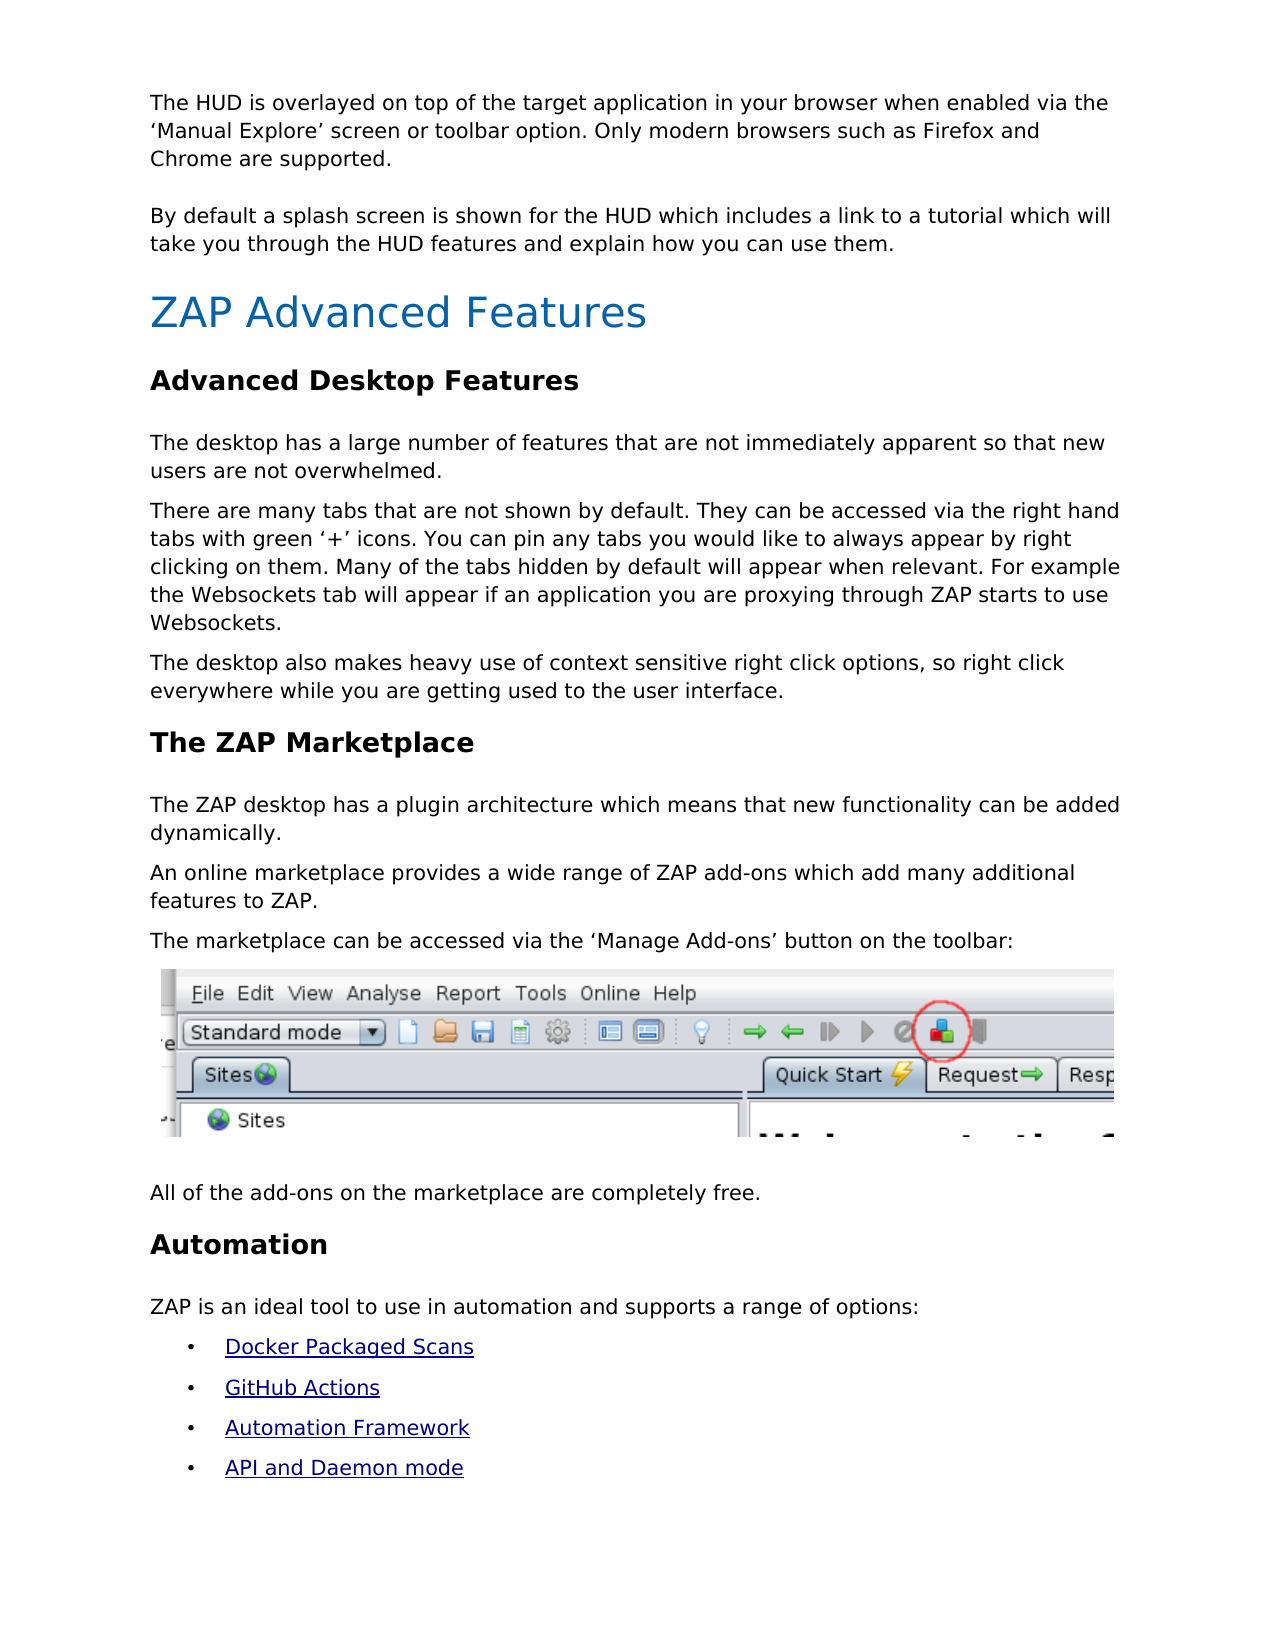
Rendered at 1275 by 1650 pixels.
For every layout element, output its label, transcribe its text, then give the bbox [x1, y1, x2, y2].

list Automation Framework [187, 1416, 1125, 1440]
text The marketplace can be accessed via the ‘Manage Add-ons’ button on the toolbar: [150, 929, 1125, 954]
text The desktop has a large number of features that are not immediately apparent so that new users are not overwhelmed. [150, 431, 1125, 483]
text ZAP is an ideal tool to use in automation and supports a range of options: [150, 1295, 1125, 1319]
subtitle Advanced Desktop Features [150, 366, 1125, 397]
text An online marketplace provides a wide range of ZAP add-ons which add many additional features to ZAP. [150, 861, 1125, 913]
text The HUD is overlayed on top of the target application in your browser when enabled via the ‘Manual Explore’ screen or toolbar option. Only modern browsers such as Firefox and Chrome are supported. [150, 91, 1125, 171]
text The ZAP desktop has a plugin architecture which means that new functionality can be added dynamically. [150, 793, 1125, 845]
text All of the add-ons on the marketplace are completely free. [150, 1181, 1125, 1205]
list API and Daemon mode [187, 1456, 1125, 1481]
list Docker Packaged Scans [187, 1335, 1125, 1359]
list GitHub Actions [187, 1376, 1125, 1400]
text By default a splash screen is shown for the HUD which includes a link to a tutorial which will take you through the HUD features and explain how you can use them. [150, 204, 1125, 256]
subtitle The ZAP Marketplace [150, 727, 1125, 759]
subtitle Automation [150, 1229, 1125, 1261]
text There are many tabs that are not shown by default. They can be accessed via the right hand tabs with green ‘+’ icons. You can pin any tabs you would like to always appear by right clicking on them. Many of the tabs hidden by default will appear when relevant. For example the Websockets tab will appear if an application you are proxying through ZAP starts to use Websockets. [150, 499, 1125, 635]
text The desktop also makes heavy use of context sensitive right click options, so right click everywhere while you are getting used to the user interface. [150, 651, 1125, 703]
picture [161, 969, 1114, 1137]
subtitle ZAP Advanced Features [150, 289, 1125, 337]
